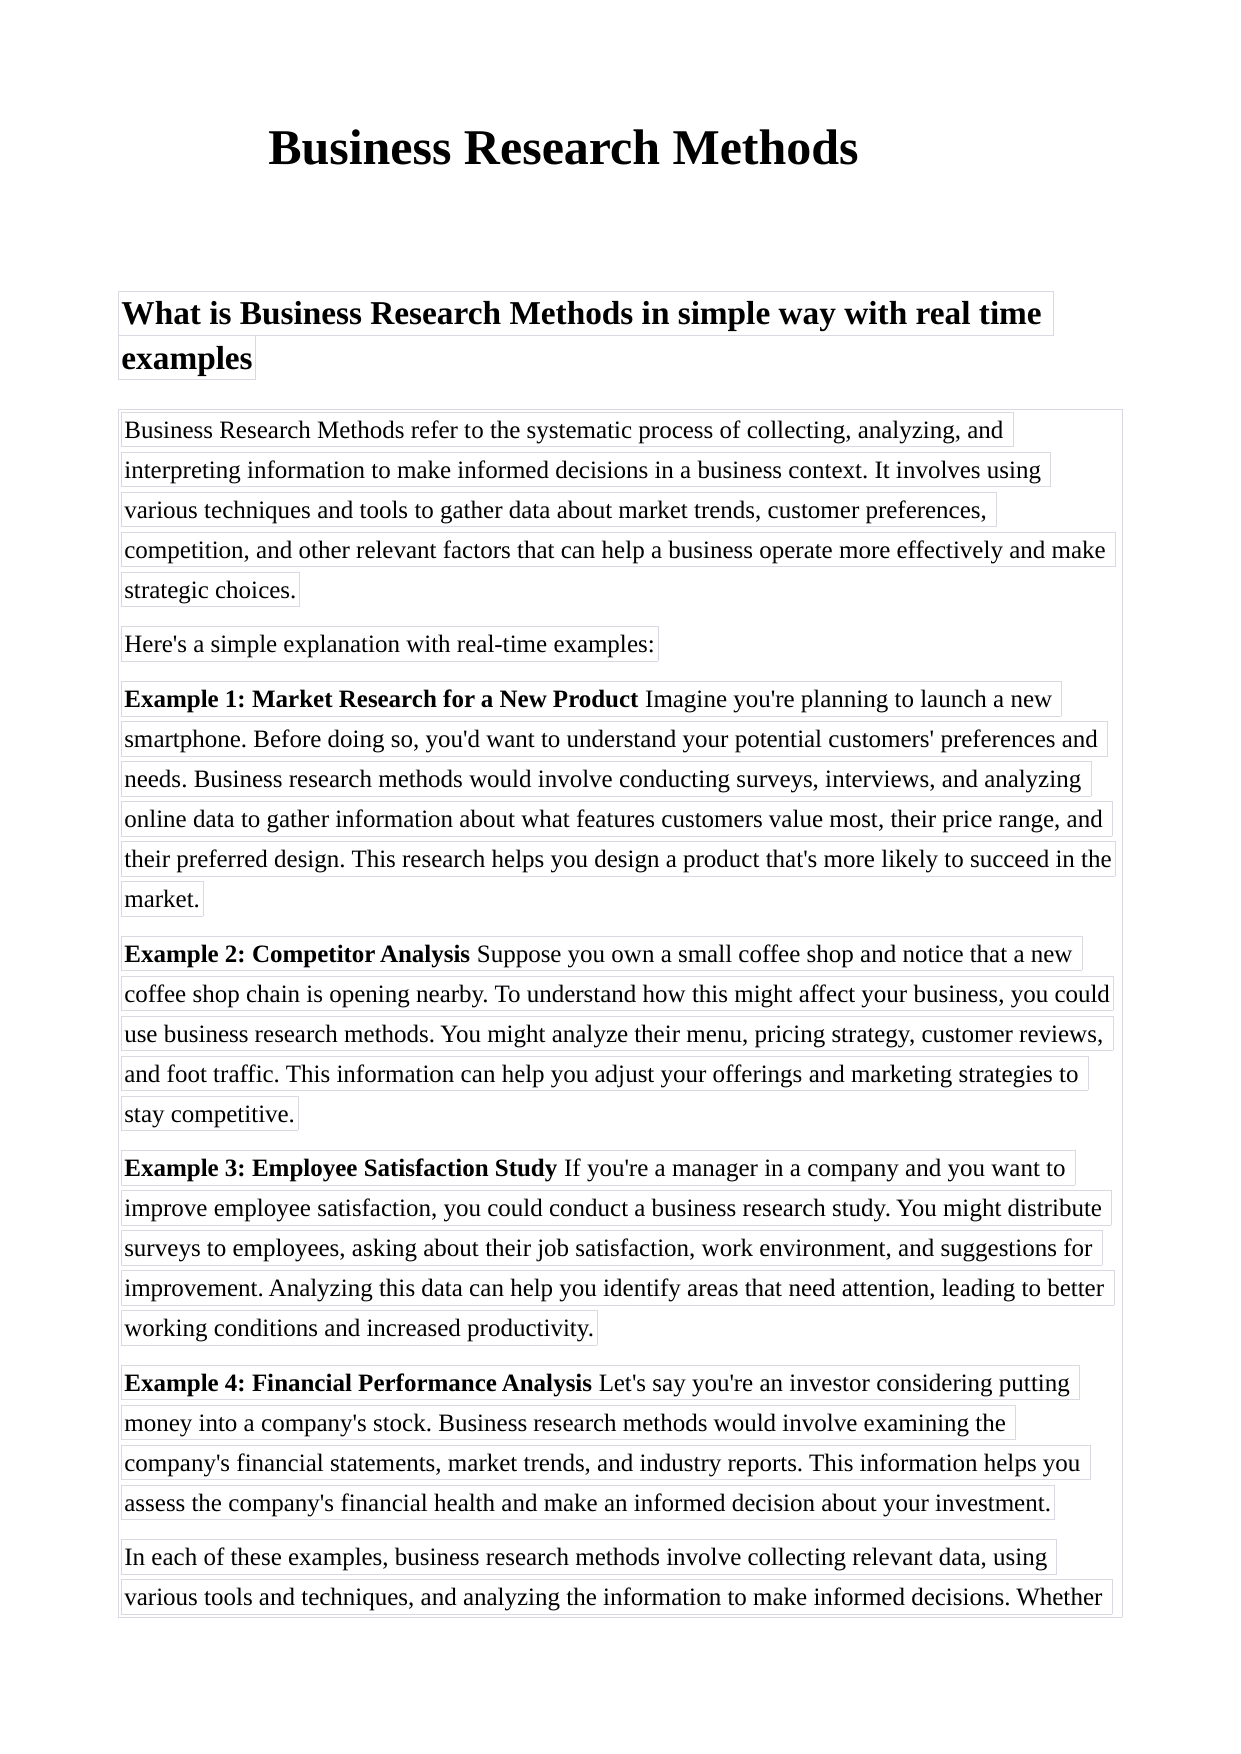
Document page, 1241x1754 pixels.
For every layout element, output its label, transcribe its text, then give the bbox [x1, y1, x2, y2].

text What is Business Research Methods in simple way with real time examples [119, 336, 255, 379]
text Example 3: Employee Satisfaction Study If you're a manager in a company and you want to improve employee satisfaction, you could conduct a business research study. You might distribute surveys to employees, asking about their job satisfaction, work environment, and suggestions for improvement. Analyzing this data can help you identify areas that need attention, leading to better working conditions and increased productivity. [119, 1147, 1122, 1345]
text Business Research Methods refer to the systematic process of collecting, analyzing, and interpreting information to make informed decisions in a business context. It involves using various techniques and tools to gather data about market trends, customer preferences, competition, and other relevant factors that can help a business operate more effectively and make strategic choices. [119, 410, 1122, 607]
text Example 1: Market Research for a New Product Imagine you're planning to launch a new smartphone. Before doing so, you'd want to understand your potential customers' preferences and needs. Business research methods would involve conducting surveys, interviews, and analyzing online data to gather information about what features customers value most, their price range, and their preferred design. This research helps you design a product that's more likely to succeed in the market. [119, 678, 1122, 916]
text Example 2: Competitor Analysis Suppose you own a small coffee shop and notice that a new coffee shop chain is opening nearby. To understand how this might affect your business, you could use business research methods. You might analyze their menu, pricing strategy, customer reviews, and foot traffic. This information can help you adjust your offerings and marketing strategies to stay competitive. [119, 933, 1122, 1130]
text What is Business Research Methods in simple way with real time examples [119, 292, 1053, 335]
text In each of these examples, business research methods involve collecting relevant data, using various tools and techniques, and analyzing the information to make informed decisions. Whether [119, 1536, 1122, 1617]
text What is Business Research Methods in simple way with real time examples [256, 291, 1122, 379]
text Business Research Methods [118, 118, 1122, 176]
text Example 4: Financial Performance Analysis Let's say you're an investor considering putting money into a company's stock. Business research methods would involve examining the company's financial statements, market trends, and industry reports. This information helps you assess the company's financial health and make an informed decision about your investment. [119, 1362, 1122, 1519]
text Here's a simple explanation with real-time examples: [119, 623, 1122, 661]
